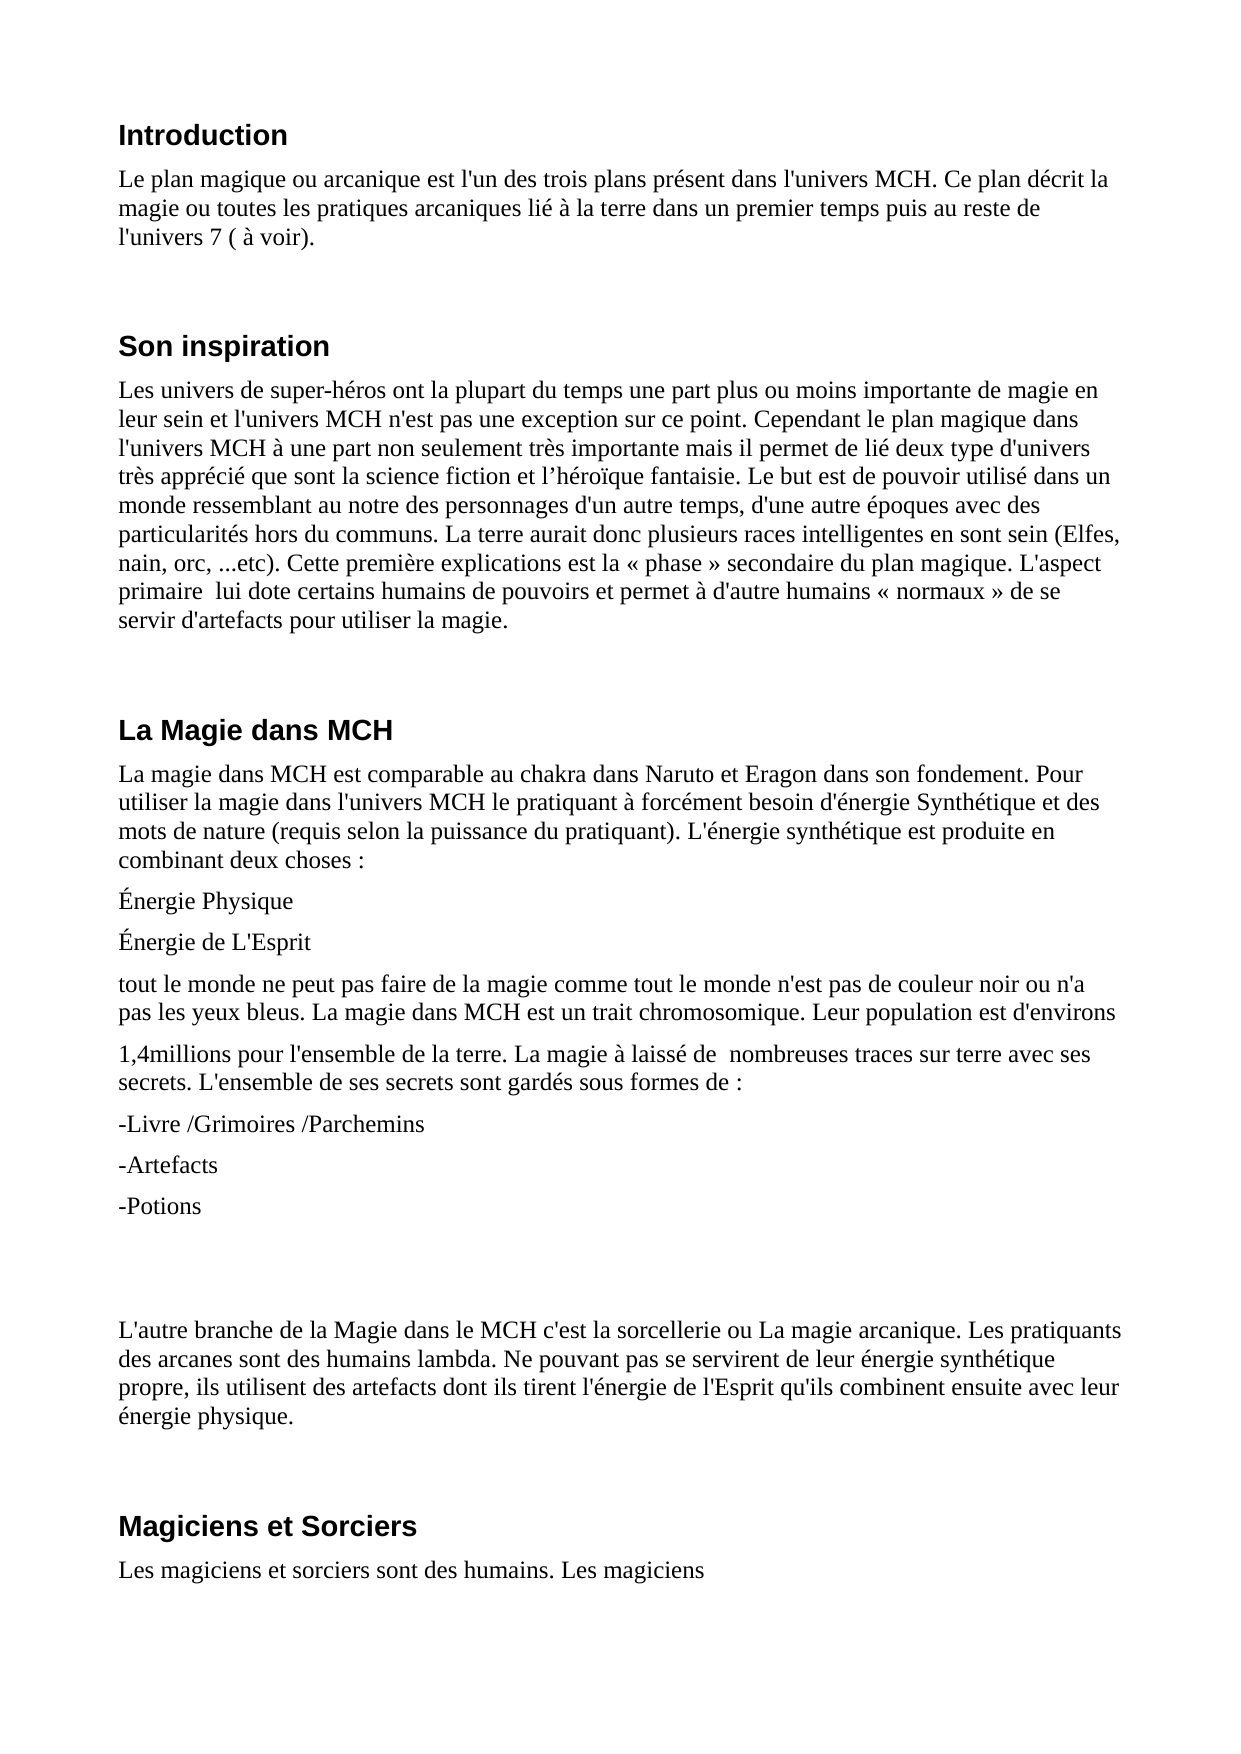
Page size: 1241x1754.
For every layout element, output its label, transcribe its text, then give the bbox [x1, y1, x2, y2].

text -Artefacts [118, 1150, 1122, 1179]
text La magie dans MCH est comparable au chakra dans Naruto et Eragon dans son fondement. Pour utiliser la magie dans l'univers MCH le pratiquant à forcément besoin d'énergie Synthétique et des mots de nature (requis selon la puissance du pratiquant). L'énergie synthétique est produite en combinant deux choses : [118, 759, 1122, 874]
subtitle Magiciens et Sorciers [118, 1509, 1122, 1542]
text tout le monde ne peut pas faire de la magie comme tout le monde n'est pas de couleur noir ou n'a pas les yeux bleus. La magie dans MCH est un trait chromosomique. Leur population est d'environs [118, 969, 1122, 1026]
text Énergie de L'Esprit [118, 927, 1122, 956]
subtitle Son inspiration [118, 329, 1122, 363]
text Les univers de super-héros ont la plupart du temps une part plus ou moins importante de magie en leur sein et l'univers MCH n'est pas une exception sur ce point. Cependant le plan magique dans l'univers MCH à une part non seulement très importante mais il permet de lié deux type d'univers très apprécié que sont la science fiction et l’héroïque fantaisie. Le but est de pouvoir utilisé dans un monde ressemblant au notre des personnages d'un autre temps, d'une autre époques avec des particularités hors du communs. La terre aurait donc plusieurs races intelligentes en sont sein (Elfes, nain, orc, ...etc). Cette première explications est la « phase » secondaire du plan magique. L'aspect primaire lui dote certains humains de pouvoirs et permet à d'autre humains « normaux » de se servir d'artefacts pour utiliser la magie. [118, 375, 1122, 634]
subtitle Introduction [118, 118, 1122, 152]
text 1,4millions pour l'ensemble de la terre. La magie à laissé de nombreuses traces sur terre avec ses secrets. L'ensemble de ses secrets sont gardés sous formes de : [118, 1039, 1122, 1096]
text -Livre /Grimoires /Parchemins [118, 1109, 1122, 1137]
text Les magiciens et sorciers sont des humains. Les magiciens [118, 1555, 1122, 1583]
subtitle La Magie dans MCH [118, 713, 1122, 746]
text -Potions [118, 1191, 1122, 1220]
text Énergie Physique [118, 886, 1122, 915]
text Le plan magique ou arcanique est l'un des trois plans présent dans l'univers MCH. Ce plan décrit la magie ou toutes les pratiques arcaniques lié à la terre dans un premier temps puis au reste de l'univers 7 ( à voir). [118, 164, 1122, 250]
text L'autre branche de la Magie dans le MCH c'est la sorcellerie ou La magie arcanique. Les pratiquants des arcanes sont des humains lambda. Ne pouvant pas se servirent de leur énergie synthétique propre, ils utilisent des artefacts dont ils tirent l'énergie de l'Esprit qu'ils combinent ensuite avec leur énergie physique. [118, 1315, 1122, 1430]
